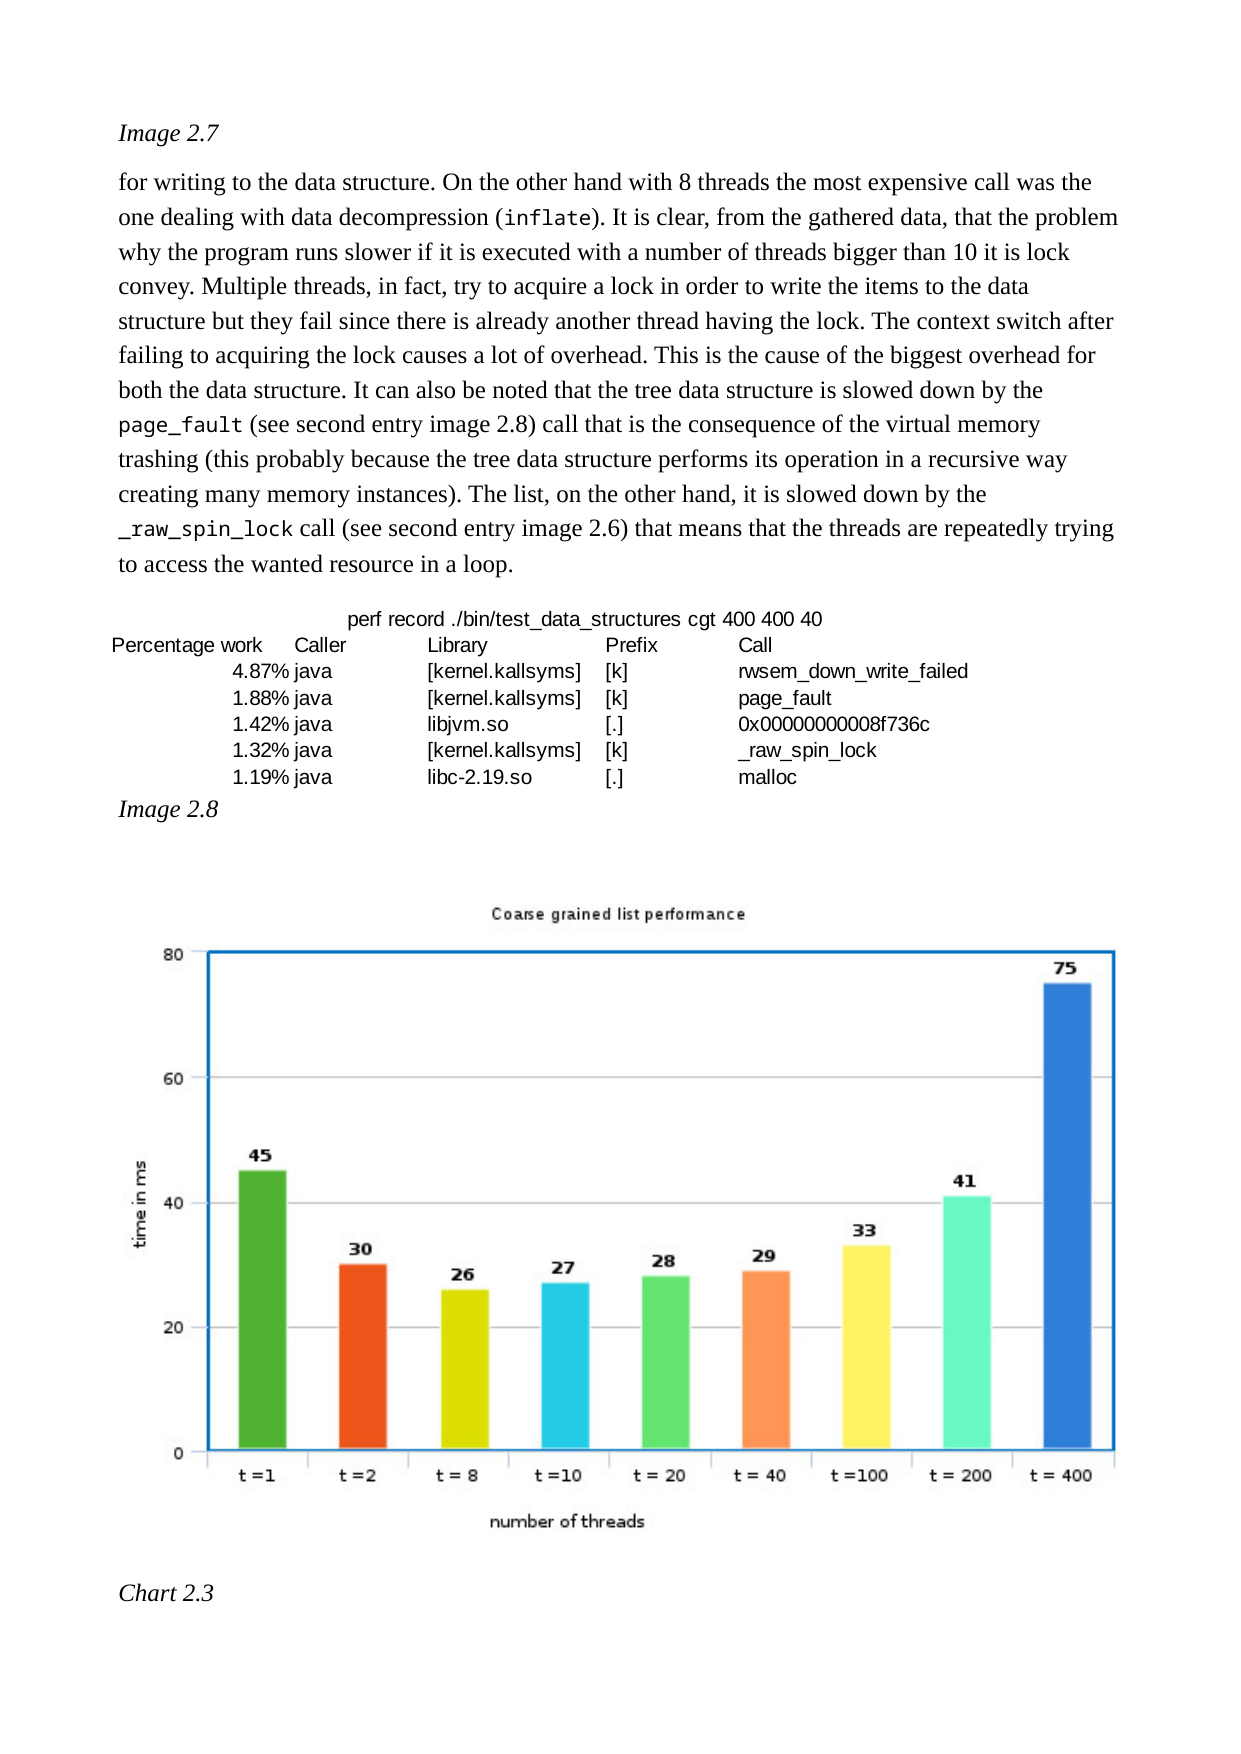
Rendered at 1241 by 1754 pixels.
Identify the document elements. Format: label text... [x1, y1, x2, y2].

text for writing to the data structure. On the other hand with 8 threads the most expensive call was the one dealing with data decompression (inflate). It is clear, from the gathered data, that the problem why the program runs slower if it is executed with a number of threads bigger than 10 it is lock convey. Multiple threads, in fact, try to acquire a lock in order to write the items to the data structure but they fail since there is already another thread having the lock. The context switch after failing to acquiring the lock causes a lot of overhead. This is the cause of the biggest overhead for both the data structure. It can also be noted that the tree data structure is slowed down by the page_fault (see second entry image 2.8) call that is the consequence of the virtual memory trashing (this probably because the tree data structure performs its operation in a recursive way creating many memory instances). The list, on the other hand, it is slowed down by the _raw_spin_lock call (see second entry image 2.6) that means that the threads are repeatedly trying to access the wanted resource in a loop. [118, 167, 1122, 577]
text Image 2.7 [118, 118, 1122, 147]
text Chart 2.3 [118, 1572, 1122, 1606]
picture [110, 892, 1130, 1572]
text Image 2.8 [118, 794, 1122, 823]
